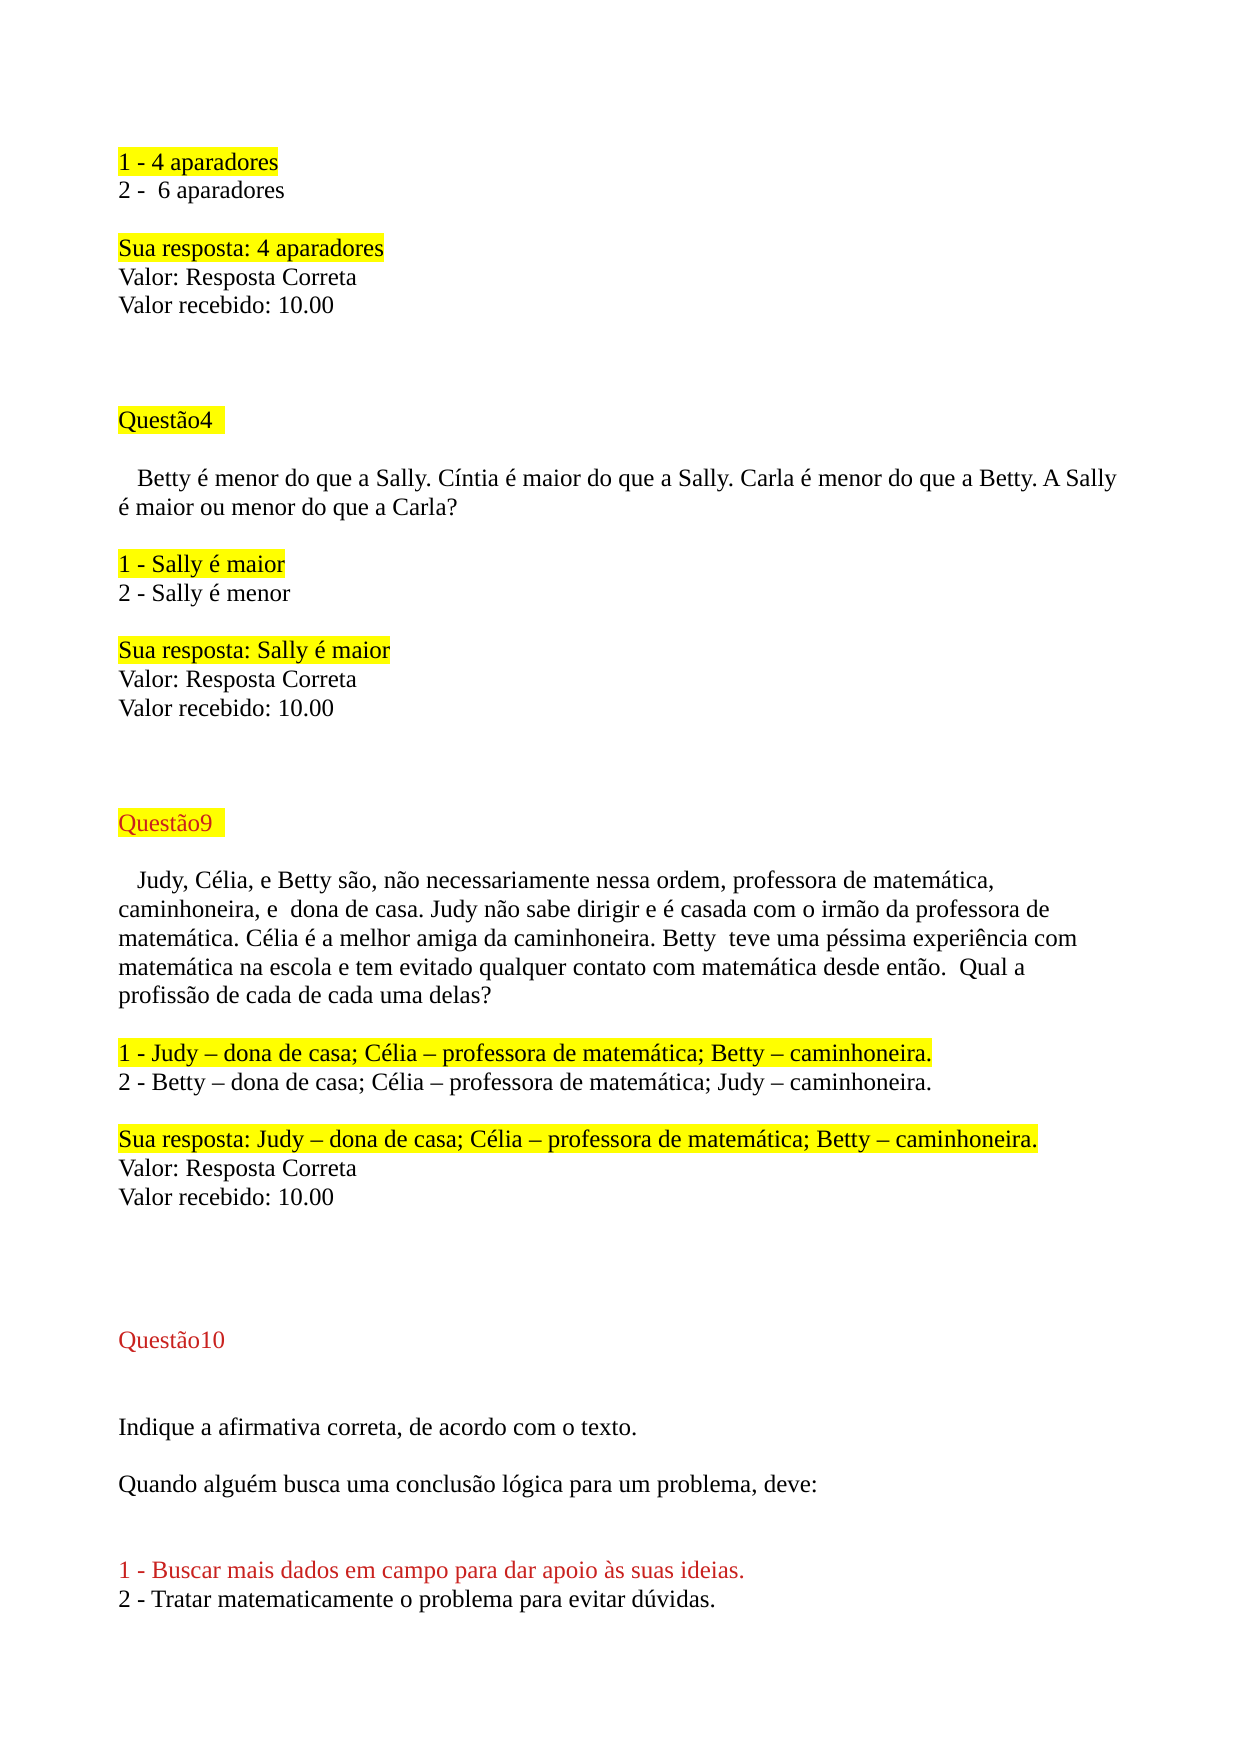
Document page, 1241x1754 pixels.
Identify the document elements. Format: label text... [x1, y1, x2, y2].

text Sua resposta: Sally é maior [118, 636, 1122, 664]
text Valor: Resposta Correta [118, 262, 1122, 291]
text 1 - 4 aparadores [118, 147, 1122, 176]
text 2 - Sally é menor [118, 578, 1122, 607]
text Valor recebido: 10.00 [118, 693, 1122, 722]
text Indique a afirmativa correta, de acordo com o texto. [118, 1412, 1122, 1441]
text Questão10 [118, 1326, 1122, 1354]
text Sua resposta: Judy – dona de casa; Célia – professora de matemática; Betty – caminhoneira. [118, 1124, 1122, 1153]
text 2 - 6 aparadores [118, 176, 1122, 204]
text Valor recebido: 10.00 [118, 1182, 1122, 1211]
text Judy, Célia, e Betty são, não necessariamente nessa ordem, professora de matemática, caminhoneira, e dona de casa. Judy não sabe dirigir e é casada com o irmão da professora de matemática. Célia é a melhor amiga da caminhoneira. Betty teve uma péssima experiência com matemática na escola e tem evitado qualquer contato com matemática desde então. Qual a profissão de cada de cada uma delas? [118, 866, 1122, 1009]
text Sua resposta: 4 aparadores [118, 233, 1122, 262]
text Questão9 [118, 808, 1122, 837]
text 1 - Buscar mais dados em campo para dar apoio às suas ideias. [118, 1556, 1122, 1584]
text Valor recebido: 10.00 [118, 291, 1122, 319]
text 1 - Judy – dona de casa; Célia – professora de matemática; Betty – caminhoneira. [118, 1038, 1122, 1067]
text Valor: Resposta Correta [118, 664, 1122, 693]
text Valor: Resposta Correta [118, 1153, 1122, 1182]
text 2 - Tratar matematicamente o problema para evitar dúvidas. [118, 1584, 1122, 1613]
text Quando alguém busca uma conclusão lógica para um problema, deve: [118, 1469, 1122, 1498]
text 2 - Betty – dona de casa; Célia – professora de matemática; Judy – caminhoneira. [118, 1067, 1122, 1096]
text 1 - Sally é maior [118, 549, 1122, 578]
text Questão4 [118, 406, 1122, 434]
text Betty é menor do que a Sally. Cíntia é maior do que a Sally. Carla é menor do que a Betty. A Sally é maior ou menor do que a Carla? [118, 463, 1122, 521]
